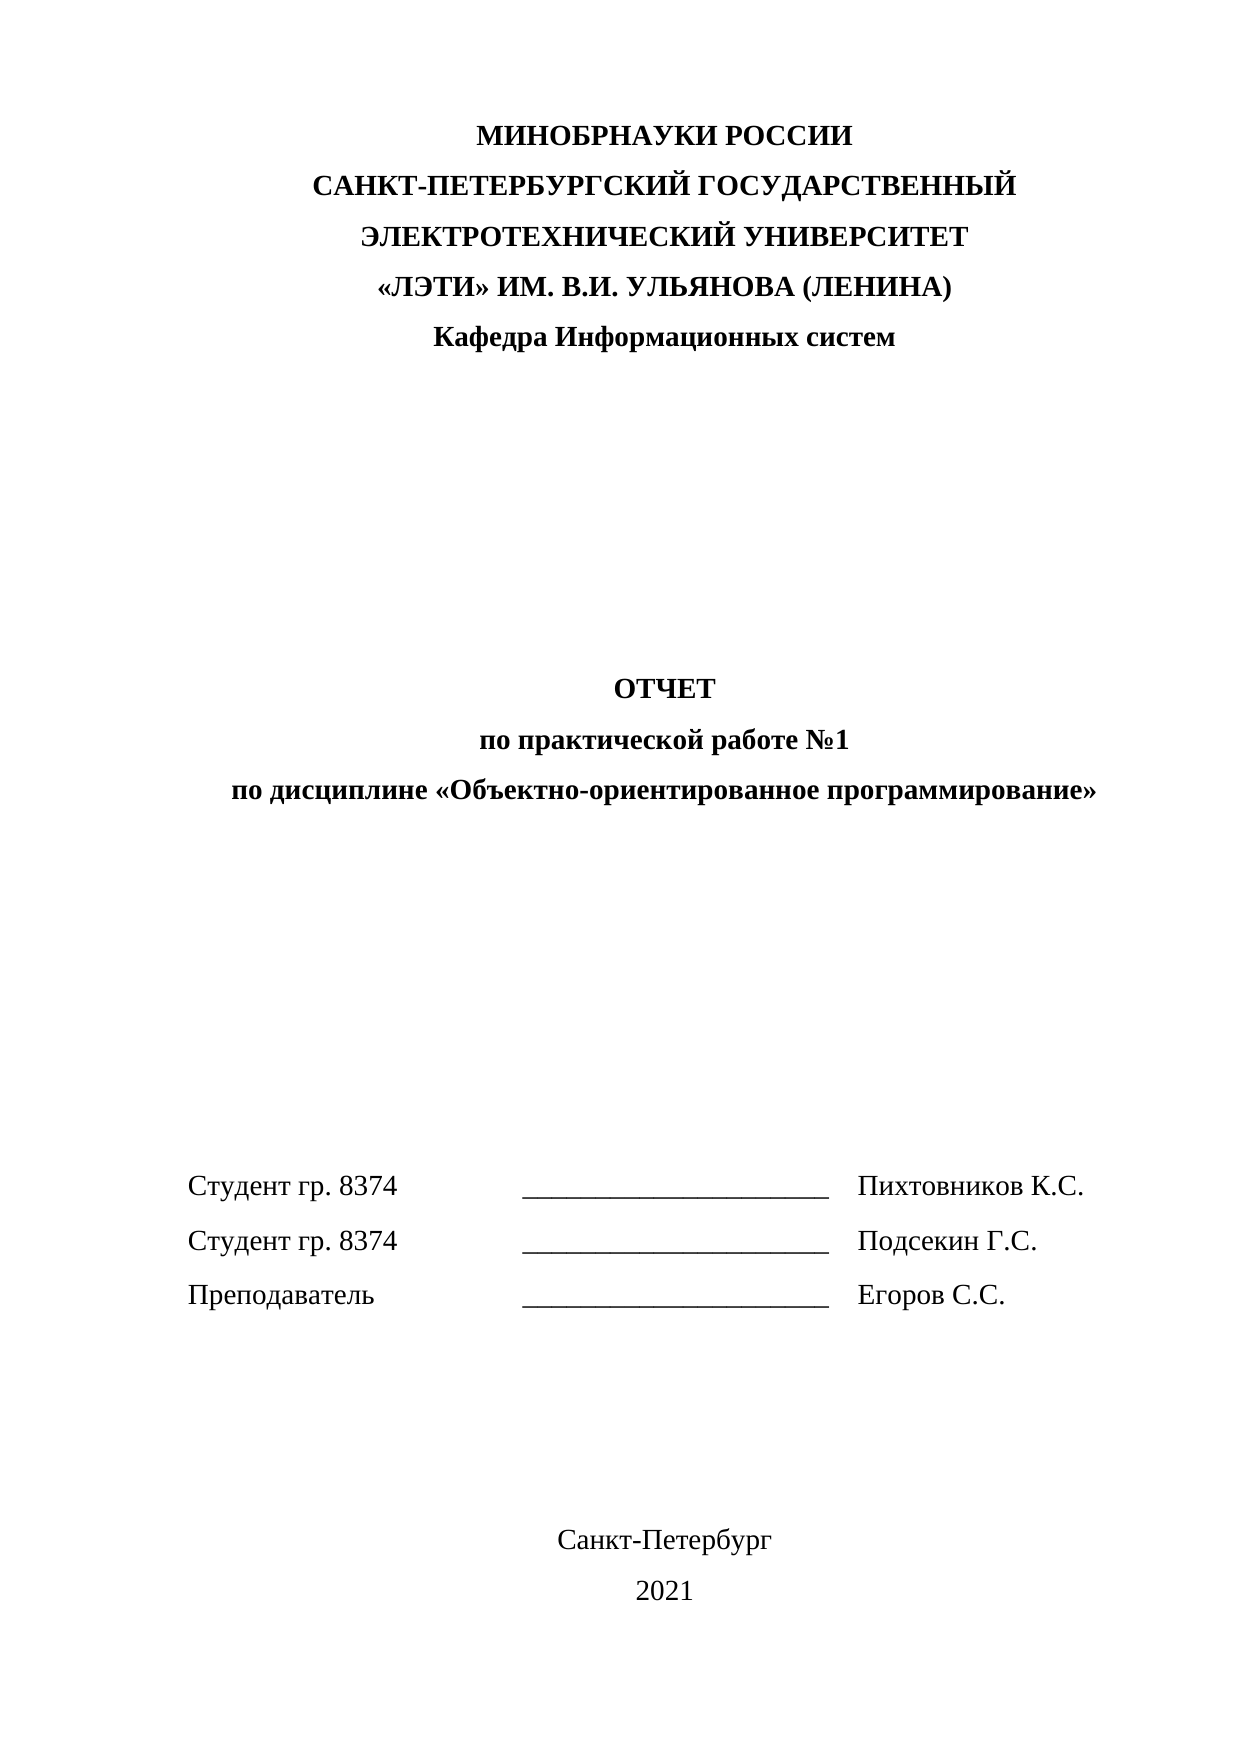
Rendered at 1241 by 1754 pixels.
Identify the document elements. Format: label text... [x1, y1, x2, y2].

text САНКТ-ПЕТЕРБУРГСКИЙ ГОСУДАРСТВЕННЫЙ [177, 168, 1152, 202]
table_cell _____________________ [512, 1212, 847, 1267]
text Санкт-Петербург [177, 1522, 1152, 1556]
table_header Студент гр. 8374 [177, 1158, 512, 1212]
text по практической работе №1 [177, 722, 1152, 755]
text Кафедра Информационных систем [177, 319, 1152, 353]
text ОТЧЕТ [177, 672, 1152, 705]
table_cell Егоров С.С. [847, 1267, 1182, 1321]
table_cell Студент гр. 8374 [177, 1212, 512, 1267]
text МИНОБРНАУКИ РОССИИ [177, 118, 1152, 152]
table_header Пихтовников К.С. [847, 1158, 1182, 1212]
table_cell _____________________ [512, 1267, 847, 1321]
table_header _____________________ [512, 1158, 847, 1212]
text 2021 [177, 1573, 1152, 1606]
table_cell Преподаватель [177, 1267, 512, 1321]
table_cell Подсекин Г.С. [847, 1212, 1182, 1267]
text «ЛЭТИ» ИМ. В.И. УЛЬЯНОВА (ЛЕНИНА) [177, 269, 1152, 303]
text ЭЛЕКТРОТЕХНИЧЕСКИЙ УНИВЕРСИТЕТ [177, 219, 1152, 252]
text по дисциплине «Объектно-ориентированное программирование» [177, 772, 1152, 806]
